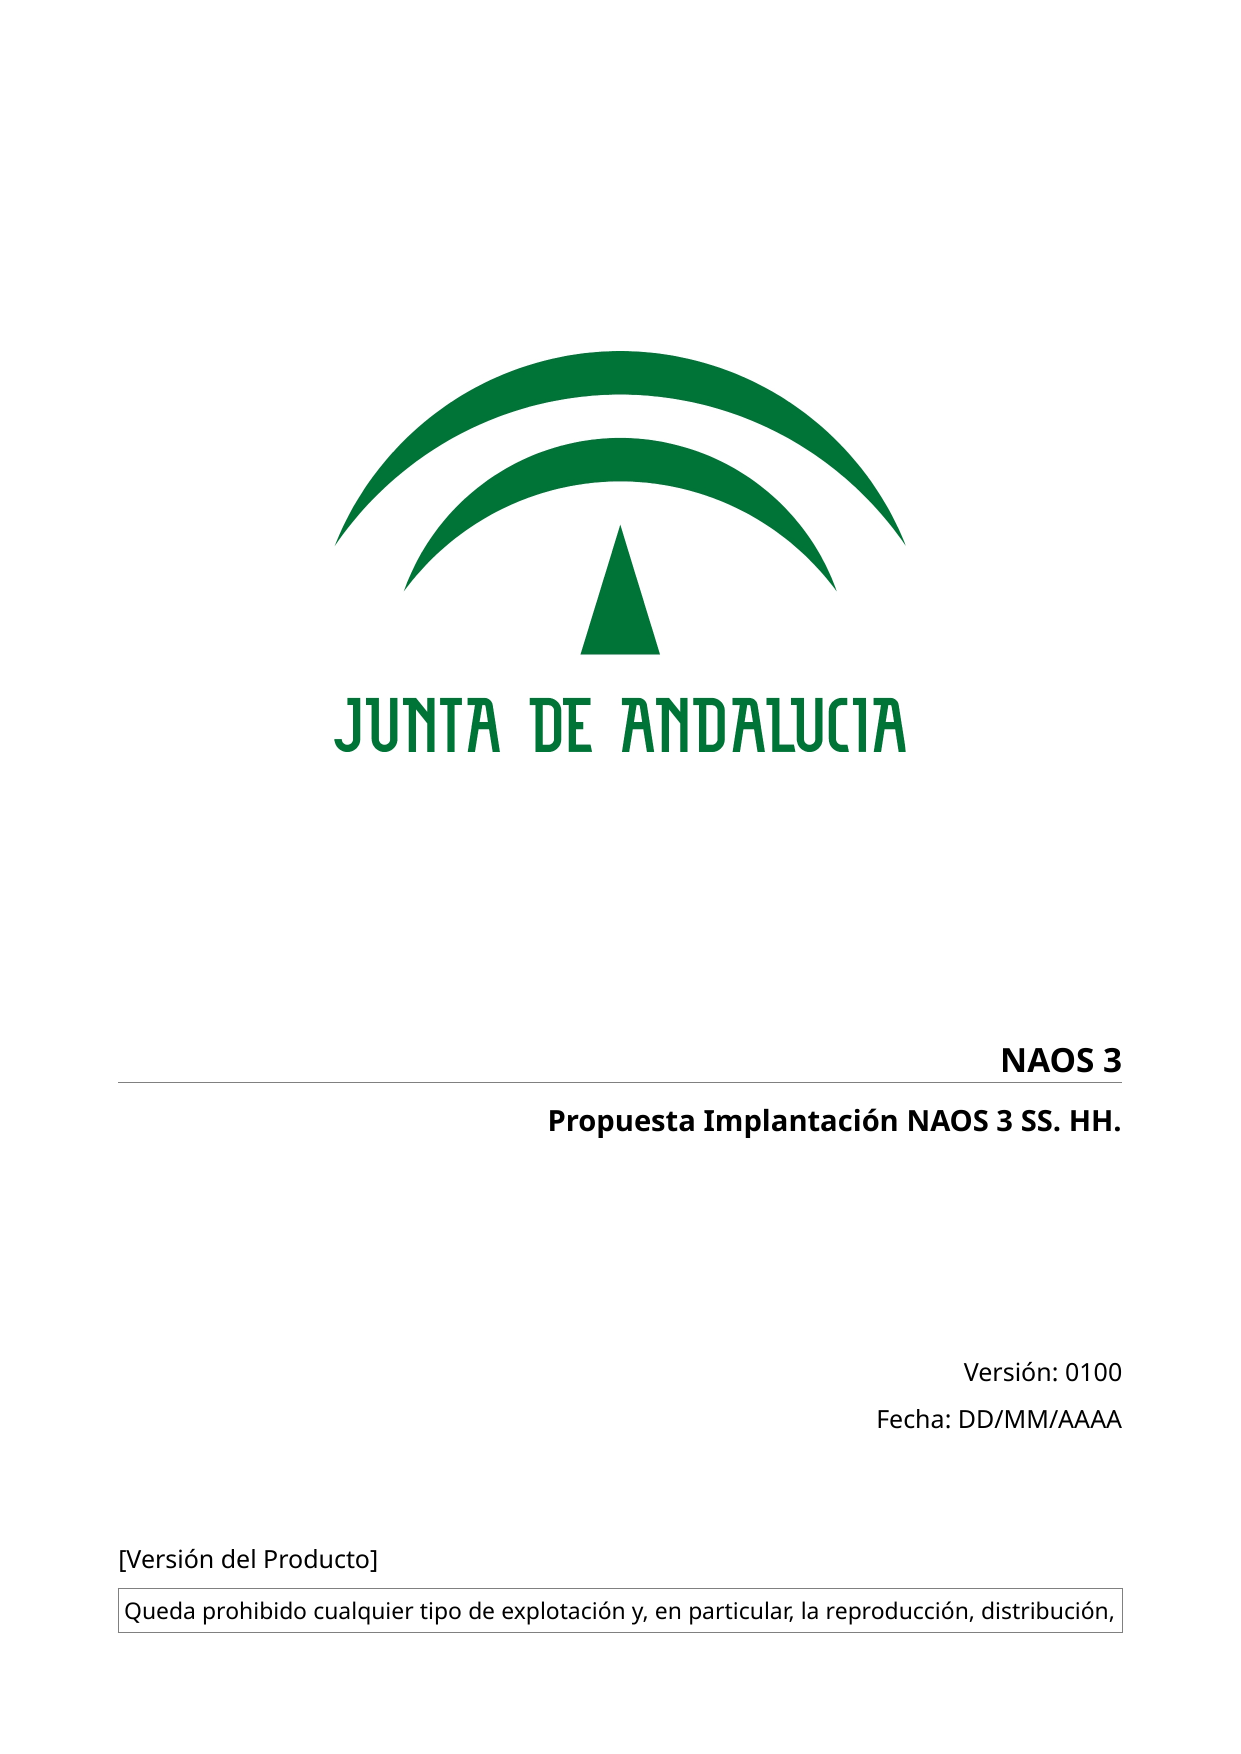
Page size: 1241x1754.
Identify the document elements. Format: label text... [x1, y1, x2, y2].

table_header Queda prohibido cualquier tipo de explotación y, en particular, la reproducción, distribución, [119, 1589, 1122, 1632]
text Fecha: DD/MM/AAAA [118, 1402, 1122, 1436]
text Versión: 0100 [118, 1355, 1122, 1389]
text [Versión del Producto] [118, 1541, 1122, 1575]
text NAOS 3 [118, 1036, 1122, 1082]
picture [334, 351, 906, 752]
title Propuesta Implantación NAOS 3 SS. HH. [118, 1101, 1122, 1140]
